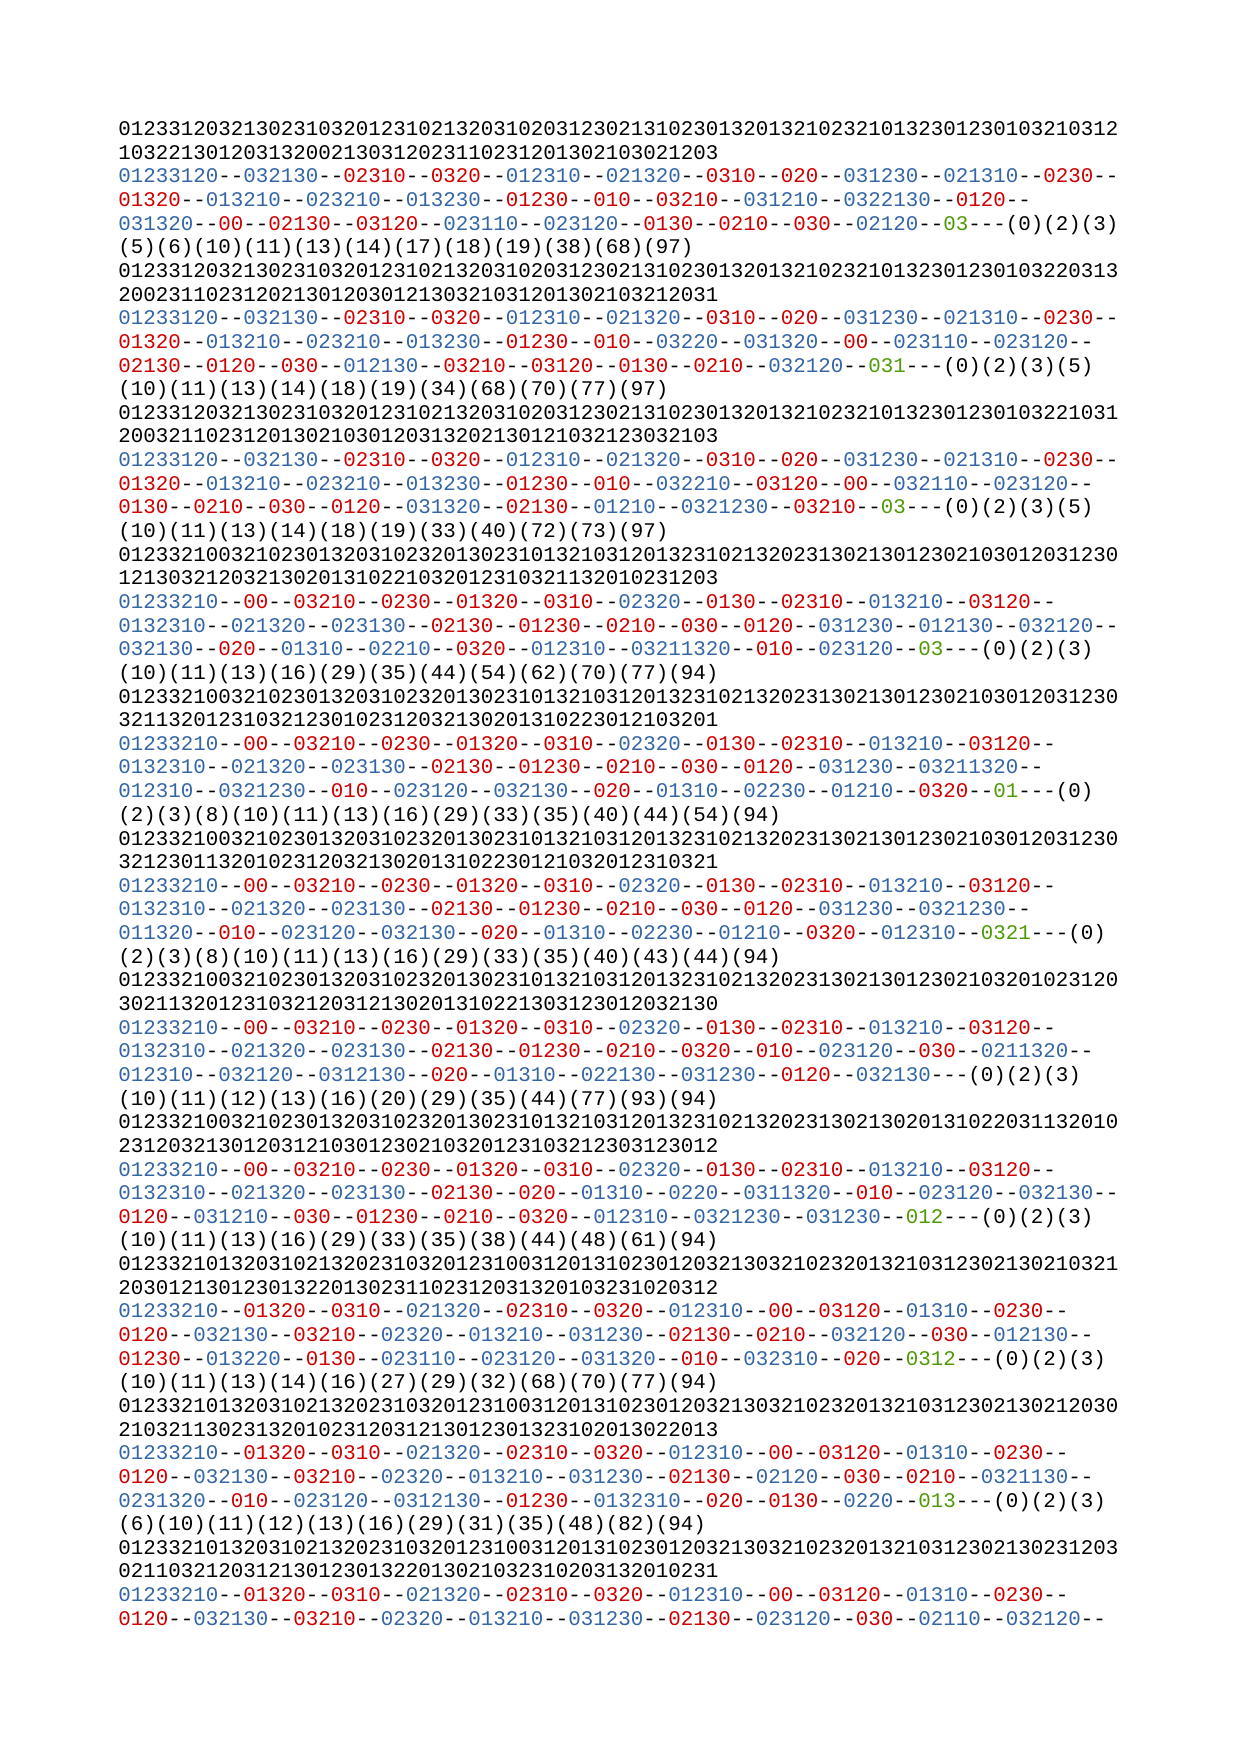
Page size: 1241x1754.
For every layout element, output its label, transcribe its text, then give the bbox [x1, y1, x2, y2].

text 01233210132031021320231032012310031201310230120321303210232013210312302130231203021103212031213012301322013021032310203132010231 [118, 1537, 1122, 1584]
text 01233210--00--03210--0230--01320--0310--02320--0130--02310--013210--03120--0132310--021320--023130--02130--01230--0210--0320--010--023120--030--0211320--012310--032120--0312130--020--01310--022130--031230--0120--032130---(0)(2)(3)(10)(11)(12)(13)(16)(20)(29)(35)(44)(77)(93)(94) [118, 1017, 1122, 1111]
text 01233210--01320--0310--021320--02310--0320--012310--00--03120--01310--0230--0120--032130--03210--02320--013210--031230--02130--0210--032120--030--012130--01230--013220--0130--023110--023120--031320--010--032310--020--0312---(0)(2)(3)(10)(11)(13)(14)(16)(27)(29)(32)(68)(70)(77)(94) [118, 1300, 1122, 1395]
text 01233210032102301320310232013023101321031201323102132023130213012302103012031230321132012310321230102312032130201310223012103201 [118, 686, 1122, 733]
text 01233120--032130--02310--0320--012310--021320--0310--020--031230--021310--0230--01320--013210--023210--013230--01230--010--03220--031320--00--023110--023120--02130--0120--030--012130--03210--03120--0130--0210--032120--031---(0)(2)(3)(5)(10)(11)(13)(14)(18)(19)(34)(68)(70)(77)(97) [118, 307, 1122, 402]
text 01233210--00--03210--0230--01320--0310--02320--0130--02310--013210--03120--0132310--021320--023130--02130--020--01310--0220--0311320--010--023120--032130--0120--031210--030--01230--0210--0320--012310--0321230--031230--012---(0)(2)(3)(10)(11)(13)(16)(29)(33)(35)(38)(44)(48)(61)(94) [118, 1158, 1122, 1253]
text 01233120321302310320123102132031020312302131023013201321023210132301230103221031200321102312013021030120313202130121032123032103 [118, 402, 1122, 449]
text 01233120321302310320123102132031020312302131023013201321023210132301230103210312103221301203132002130312023110231201302103021203 [118, 118, 1122, 165]
text 01233210132031021320231032012310031201310230120321303210232013210312302130212030210321130231320102312031213012301323102013022013 [118, 1395, 1122, 1442]
text 01233120--032130--02310--0320--012310--021320--0310--020--031230--021310--0230--01320--013210--023210--013230--01230--010--032210--03120--00--032110--023120--0130--0210--030--0120--031320--02130--01210--0321230--03210--03---(0)(2)(3)(5)(10)(11)(13)(14)(18)(19)(33)(40)(72)(73)(97) [118, 449, 1122, 544]
text 01233210132031021320231032012310031201310230120321303210232013210312302130210321203012130123013220130231102312031320103231020312 [118, 1253, 1122, 1300]
text 01233210--00--03210--0230--01320--0310--02320--0130--02310--013210--03120--0132310--021320--023130--02130--01230--0210--030--0120--031230--0321230--011320--010--023120--032130--020--01310--02230--01210--0320--012310--0321---(0)(2)(3)(8)(10)(11)(13)(16)(29)(33)(35)(40)(43)(44)(94) [118, 875, 1122, 969]
text 01233210--01320--0310--021320--02310--0320--012310--00--03120--01310--0230--0120--032130--03210--02320--013210--031230--02130--02120--030--0210--0321130--0231320--010--023120--0312130--01230--0132310--020--0130--0220--013---(0)(2)(3)(6)(10)(11)(12)(13)(16)(29)(31)(35)(48)(82)(94) [118, 1442, 1122, 1537]
text 01233120321302310320123102132031020312302131023013201321023210132301230103220313200231102312021301203012130321031201302103212031 [118, 260, 1122, 307]
text 01233210032102301320310232013023101321031201323102132023130213012302103012031230321230113201023120321302013102230121032012310321 [118, 827, 1122, 875]
text 01233210--00--03210--0230--01320--0310--02320--0130--02310--013210--03120--0132310--021320--023130--02130--01230--0210--030--0120--031230--012130--032120--032130--020--01310--02210--0320--012310--03211320--010--023120--03---(0)(2)(3)(10)(11)(13)(16)(29)(35)(44)(54)(62)(70)(77)(94) [118, 591, 1122, 686]
text 01233210032102301320310232013023101321031201323102132023130213012302103012031230121303212032130201310221032012310321132010231203 [118, 544, 1122, 591]
text 01233210--01320--0310--021320--02310--0320--012310--00--03120--01310--0230--0120--032130--03210--02320--013210--031230--02130--023120--030--02110--032120-- [118, 1584, 1122, 1631]
text 01233210032102301320310232013023101321031201323102132023130213020131022031132010231203213012031210301230210320123103212303123012 [118, 1111, 1122, 1158]
text 01233120--032130--02310--0320--012310--021320--0310--020--031230--021310--0230--01320--013210--023210--013230--01230--010--03210--031210--0322130--0120--031320--00--02130--03120--023110--023120--0130--0210--030--02120--03---(0)(2)(3)(5)(6)(10)(11)(13)(14)(17)(18)(19)(38)(68)(97) [118, 165, 1122, 260]
text 01233210032102301320310232013023101321031201323102132023130213012302103201023120302113201231032120312130201310221303123012032130 [118, 969, 1122, 1017]
text 01233210--00--03210--0230--01320--0310--02320--0130--02310--013210--03120--0132310--021320--023130--02130--01230--0210--030--0120--031230--03211320--012310--0321230--010--023120--032130--020--01310--02230--01210--0320--01---(0)(2)(3)(8)(10)(11)(13)(16)(29)(33)(35)(40)(44)(54)(94) [118, 733, 1122, 827]
